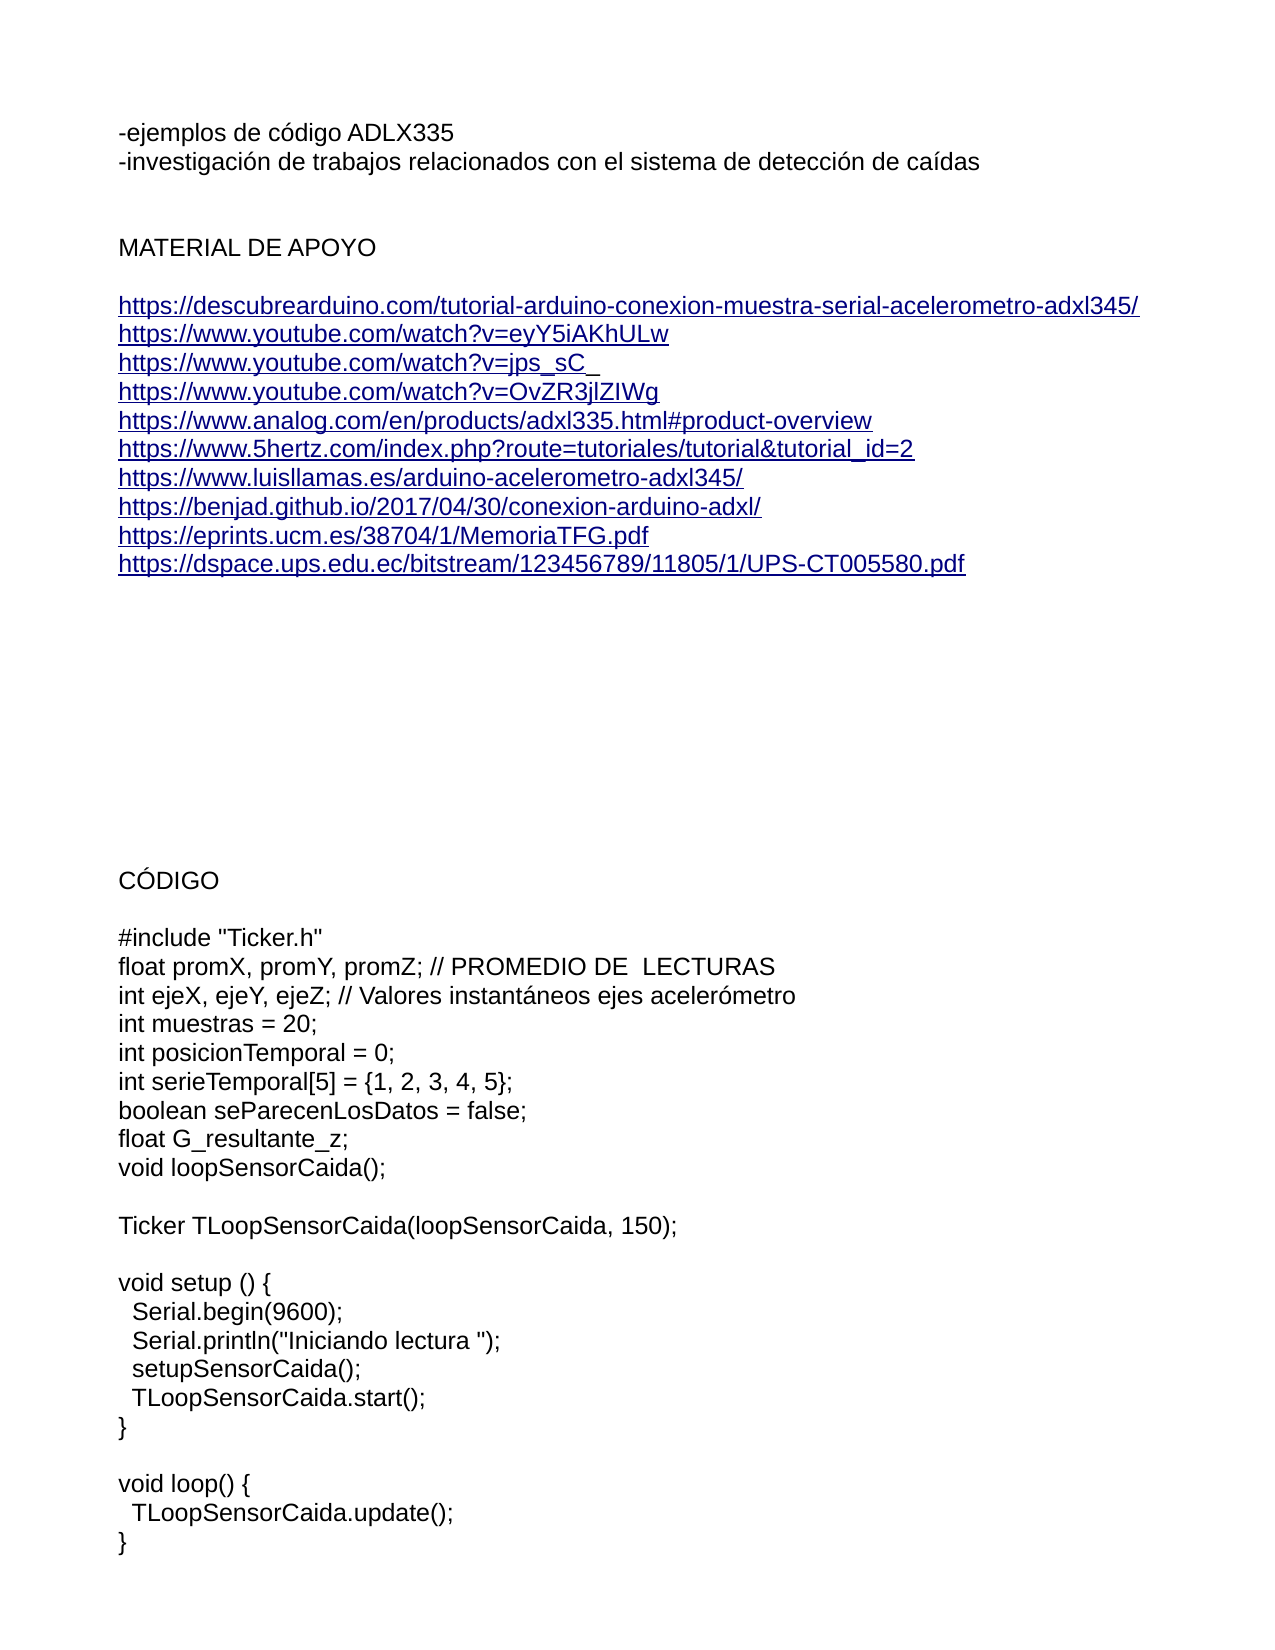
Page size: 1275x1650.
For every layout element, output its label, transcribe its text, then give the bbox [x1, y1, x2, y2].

text int serieTemporal[5] = {1, 2, 3, 4, 5}; [118, 1067, 1157, 1096]
text Serial.begin(9600); [118, 1297, 1157, 1326]
text https://www.youtube.com/watch?v=eyY5iAKhULw [118, 319, 1157, 348]
text -investigación de trabajos relacionados con el sistema de detección de caídas [118, 147, 1157, 176]
text int ejeX, ejeY, ejeZ; // Valores instantáneos ejes acelerómetro [118, 981, 1157, 1009]
text #include "Ticker.h" [118, 923, 1157, 952]
text MATERIAL DE APOYO [118, 233, 1157, 262]
text https://dspace.ups.edu.ec/bitstream/123456789/11805/1/UPS-CT005580.pdf [118, 549, 1157, 578]
text int muestras = 20; [118, 1009, 1157, 1038]
text } [118, 1527, 1157, 1556]
text Serial.println("Iniciando lectura "); [118, 1326, 1157, 1354]
text https://www.luisllamas.es/arduino-acelerometro-adxl345/ [118, 463, 1157, 492]
text -ejemplos de código ADLX335 [118, 118, 1157, 147]
text void loopSensorCaida(); [118, 1153, 1157, 1182]
text https://www.youtube.com/watch?v=OvZR3jlZIWg [118, 377, 1157, 406]
text void setup () { [118, 1268, 1157, 1297]
text https://descubrearduino.com/tutorial-arduino-conexion-muestra-serial-acelerometro-adxl345/ [118, 291, 1157, 319]
text TLoopSensorCaida.start(); [118, 1383, 1157, 1412]
text setupSensorCaida(); [118, 1354, 1157, 1383]
text https://eprints.ucm.es/38704/1/MemoriaTFG.pdf [118, 521, 1157, 549]
text https://www.analog.com/en/products/adxl335.html#product-overview [118, 406, 1157, 434]
text Ticker TLoopSensorCaida(loopSensorCaida, 150); [118, 1211, 1157, 1239]
text CÓDIGO [118, 866, 1157, 894]
text } [118, 1412, 1157, 1441]
text https://www.youtube.com/watch?v=jps_sC_ [118, 348, 1157, 377]
text https://benjad.github.io/2017/04/30/conexion-arduino-adxl/ [118, 492, 1157, 521]
text void loop() { [118, 1469, 1157, 1498]
text float promX, promY, promZ; // PROMEDIO DE LECTURAS [118, 952, 1157, 981]
text TLoopSensorCaida.update(); [118, 1498, 1157, 1527]
text boolean seParecenLosDatos = false; [118, 1096, 1157, 1124]
text float G_resultante_z; [118, 1124, 1157, 1153]
text int posicionTemporal = 0; [118, 1038, 1157, 1067]
text https://www.5hertz.com/index.php?route=tutoriales/tutorial&tutorial_id=2 [118, 434, 1157, 463]
